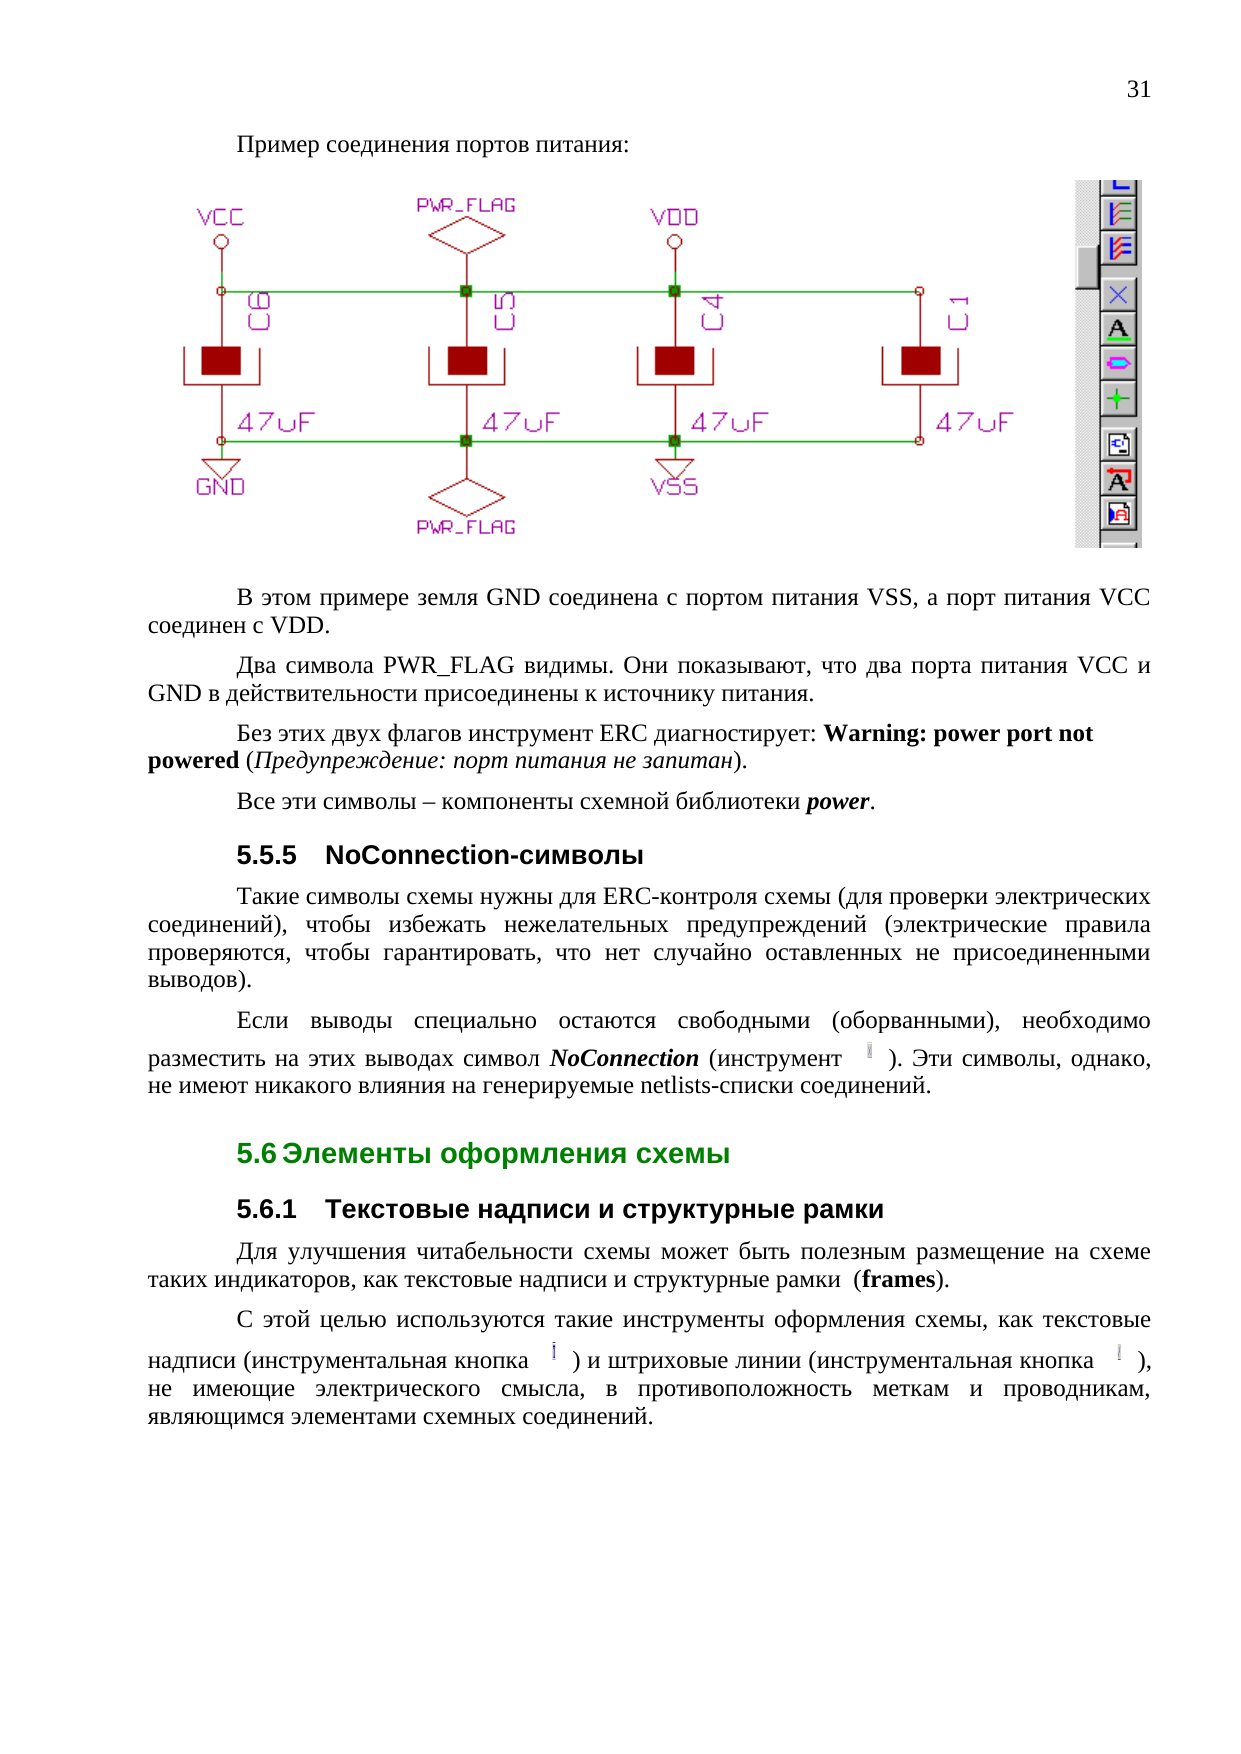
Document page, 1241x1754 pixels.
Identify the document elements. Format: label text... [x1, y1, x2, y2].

subtitle Элементы оформления схемы [148, 1137, 1152, 1169]
text Если выводы специально остаются свободными (оборванными), необходимо разместить на этих выводах символ NoConnection (инструмент ). Эти символы, однако, не имеют никакого влияния на генерируемые netlists-списки соединений. [148, 1006, 1152, 1099]
subtitle NoConnection-символы [148, 839, 1152, 870]
picture [1117, 1343, 1121, 1360]
text Два символа PWR_FLAG видимы. Они показывают, что два порта питания VCC и GND в действительности присоединены к источнику питания. [148, 651, 1152, 706]
text В этом примере земля GND соединена с портом питания VSS, а порт питания VCC соединен с VDD. [148, 583, 1152, 638]
picture [867, 1042, 872, 1058]
text Все эти символы – компоненты схемной библиотеки power. [148, 787, 1152, 814]
subtitle Текстовые надписи и структурные рамки [148, 1194, 1152, 1225]
picture [552, 1342, 556, 1360]
text Пример соединения портов питания: [148, 131, 1152, 158]
text С этой целью используются такие инструменты оформления схемы, как текстовые надписи (инструментальная кнопка ) и штриховые линии (инструментальная кнопка ), не имеющие электрического смысла, в противоположность меткам и проводникам, являющимся элементами схемных соединений. [148, 1305, 1152, 1430]
text Без этих двух флагов инструмент ERC диагностирует: Warning: power port not powered (Предупреждение: порт питания не запитан). [148, 719, 1152, 774]
text Такие символы схемы нужны для ERC-контроля схемы (для проверки электрических соединений), чтобы избежать нежелательных предупреждений (электрические правила проверяются, чтобы гарантировать, что нет случайно оставленных не присоединенными выводов). [148, 882, 1152, 993]
text Для улучшения читабельности схемы может быть полезным размещение на схеме таких индикаторов, как текстовые надписи и структурные рамки (frames). [148, 1237, 1152, 1293]
